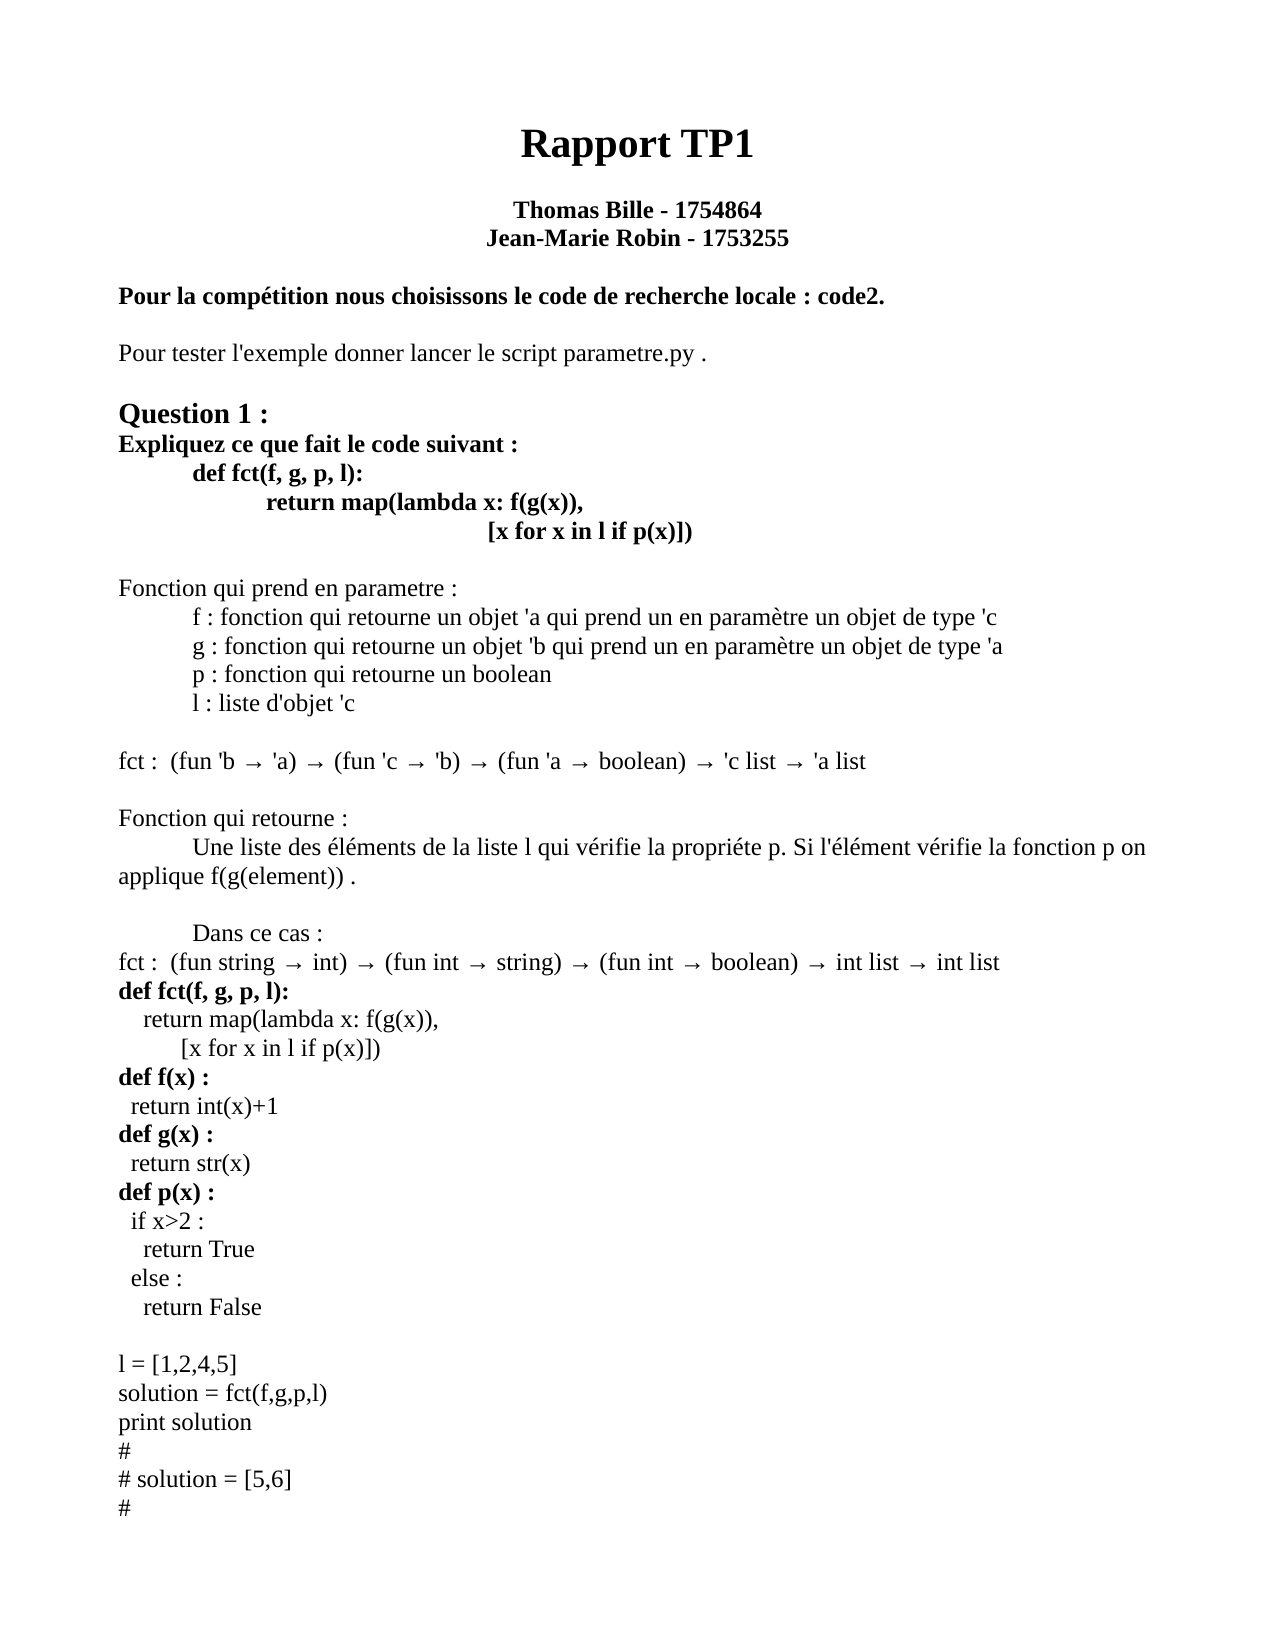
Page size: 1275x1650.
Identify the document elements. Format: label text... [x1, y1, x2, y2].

text Expliquez ce que fait le code suivant : [118, 429, 1157, 458]
text fct : (fun string → int) → (fun int → string) → (fun int → boolean) → int list → int list [118, 947, 1157, 976]
text def p(x) : [118, 1177, 1157, 1206]
text # [118, 1493, 1157, 1522]
text p : fonction qui retourne un boolean [118, 659, 1157, 688]
text Pour la compétition nous choisissons le code de recherche locale : code2. [118, 281, 1157, 310]
text Rapport TP1 [118, 118, 1157, 166]
text l : liste d'objet 'c [118, 688, 1157, 717]
text solution = fct(f,g,p,l) [118, 1378, 1157, 1407]
text Une liste des éléments de la liste l qui vérifie la propriéte p. Si l'élément vérifie la fonction p on applique f(g(element)) . [118, 832, 1157, 889]
text if x>2 : [118, 1206, 1157, 1234]
text else : [118, 1263, 1157, 1292]
text Pour tester l'exemple donner lancer le script parametre.py . [118, 338, 1157, 367]
text return int(x)+1 [118, 1091, 1157, 1119]
text # solution = [5,6] [118, 1464, 1157, 1493]
text [x for x in l if p(x)]) [118, 1033, 1157, 1062]
text f : fonction qui retourne un objet 'a qui prend un en paramètre un objet de type 'c [118, 602, 1157, 631]
text print solution [118, 1407, 1157, 1436]
text Fonction qui prend en parametre : [118, 573, 1157, 602]
text # [118, 1436, 1157, 1464]
text return map(lambda x: f(g(x)), [118, 1004, 1157, 1033]
text def fct(f, g, p, l): [118, 976, 1157, 1004]
text [x for x in l if p(x)]) [118, 516, 1157, 544]
text Fonction qui retourne : [118, 803, 1157, 832]
text def fct(f, g, p, l): [118, 458, 1157, 487]
text g : fonction qui retourne un objet 'b qui prend un en paramètre un objet de type 'a [118, 631, 1157, 659]
text return map(lambda x: f(g(x)), [118, 487, 1157, 516]
text Jean-Marie Robin - 1753255 [118, 223, 1157, 252]
text Question 1 : [118, 396, 1157, 429]
text def g(x) : [118, 1119, 1157, 1148]
text return False [118, 1292, 1157, 1321]
text return True [118, 1234, 1157, 1263]
text l = [1,2,4,5] [118, 1349, 1157, 1378]
text def f(x) : [118, 1062, 1157, 1091]
text Dans ce cas : [118, 918, 1157, 947]
text fct : (fun 'b → 'a) → (fun 'c → 'b) → (fun 'a → boolean) → 'c list → 'a list [118, 746, 1157, 774]
text Thomas Bille - 1754864 [118, 195, 1157, 223]
text return str(x) [118, 1148, 1157, 1177]
